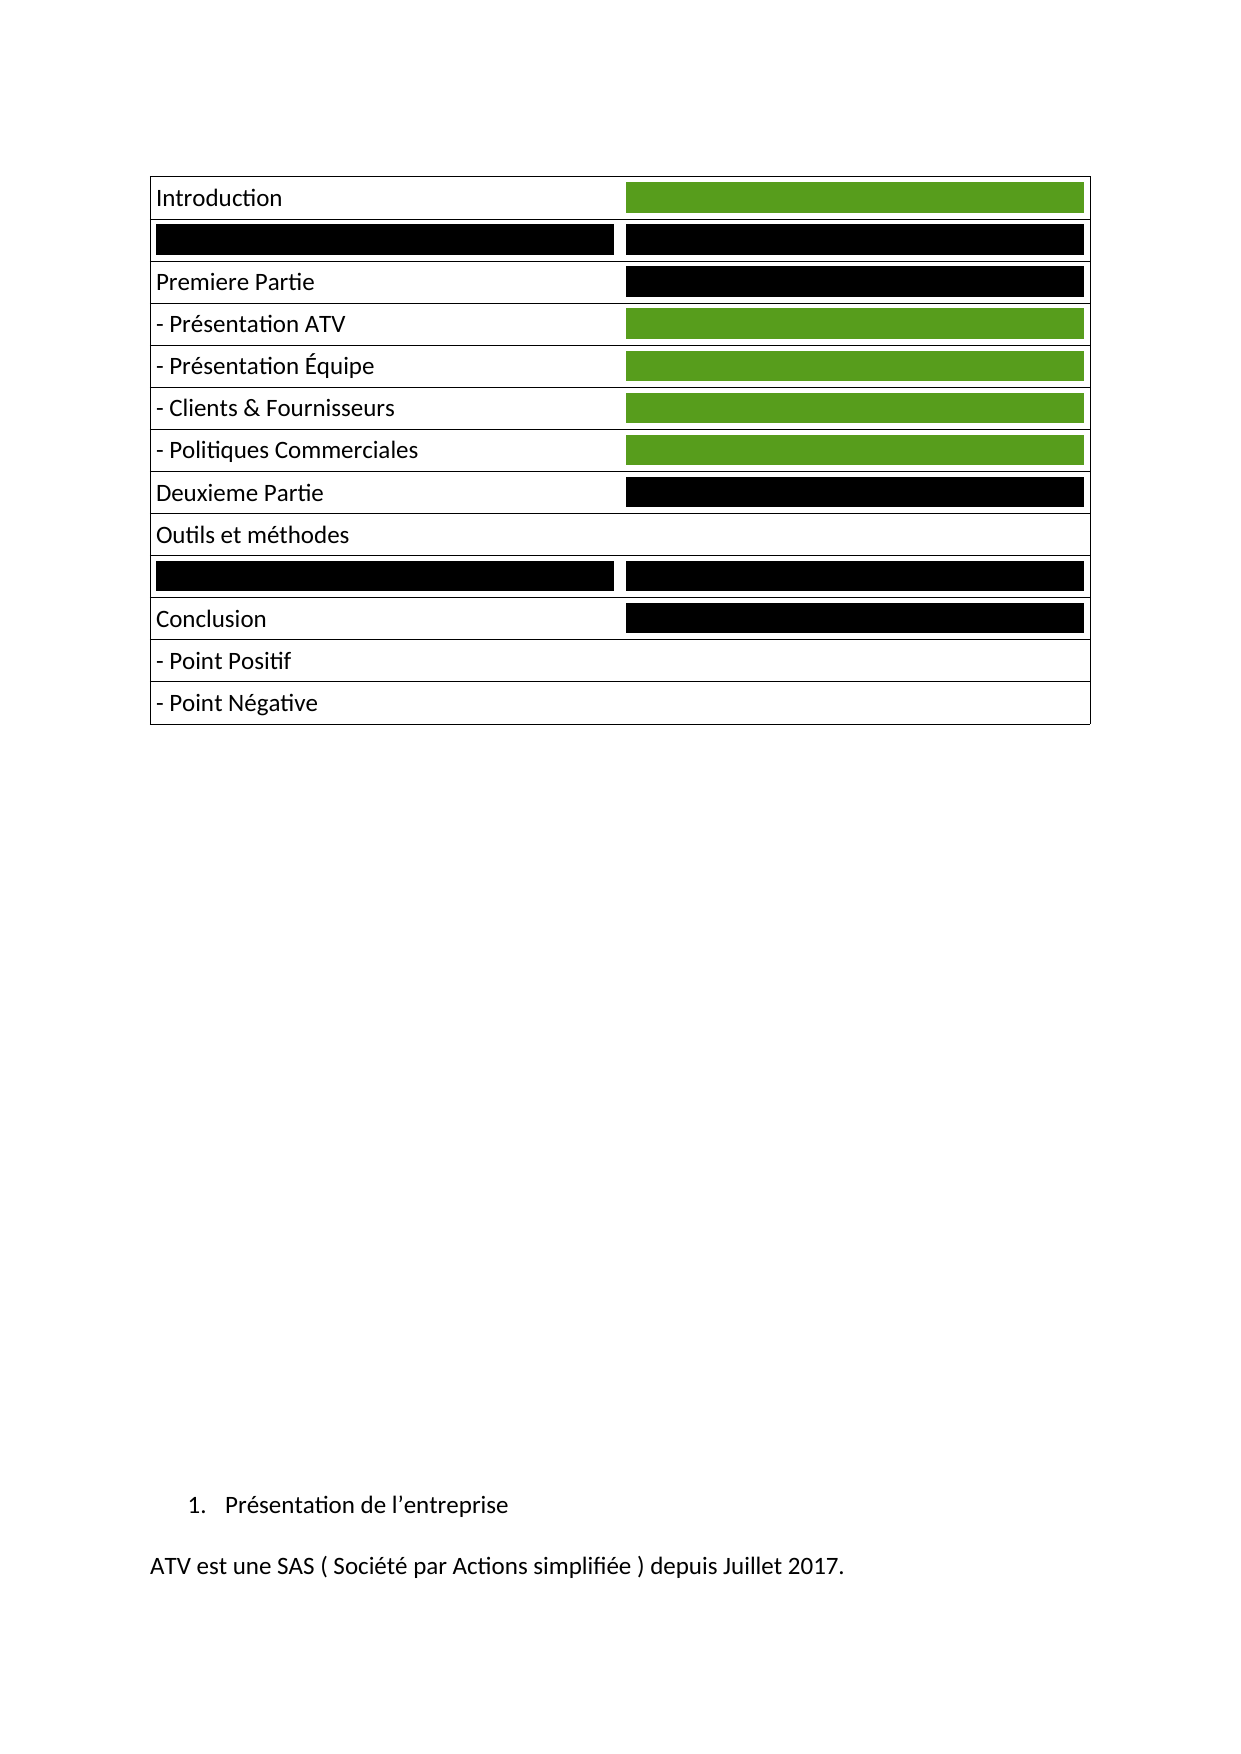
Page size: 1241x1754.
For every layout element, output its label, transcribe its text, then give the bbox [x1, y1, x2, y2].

table_cell - Point Négative [151, 682, 620, 723]
table_cell [620, 682, 1090, 723]
table_cell - Présentation Équipe [151, 346, 620, 387]
table_cell - Politiques Commerciales [151, 430, 620, 471]
list Présentation de l’entreprise [187, 1489, 1090, 1519]
table_cell [620, 556, 1090, 597]
table_cell [620, 598, 1090, 639]
table_cell Deuxieme Partie [151, 472, 620, 513]
table_cell Outils et méthodes [151, 514, 620, 555]
text ATV est une SAS ( Société par Actions simplifiée ) depuis Juillet 2017. [150, 1550, 1090, 1581]
table_cell [620, 514, 1090, 555]
table_cell [151, 556, 620, 597]
table_cell [620, 304, 1090, 345]
table_header [620, 177, 1090, 218]
table_cell - Clients & Fournisseurs [151, 388, 620, 429]
table_cell - Présentation ATV [151, 304, 620, 345]
table_cell [620, 346, 1090, 387]
table_cell [620, 262, 1090, 303]
table_cell [620, 220, 1090, 261]
table_cell - Point Positif [151, 640, 620, 681]
table_cell Premiere Partie [151, 262, 620, 303]
table_header Introduction [151, 177, 620, 218]
table_cell [151, 220, 620, 261]
table_cell Conclusion [151, 598, 620, 639]
table_cell [620, 472, 1090, 513]
table_cell [620, 640, 1090, 681]
table_cell [620, 388, 1090, 429]
table_cell [620, 430, 1090, 471]
